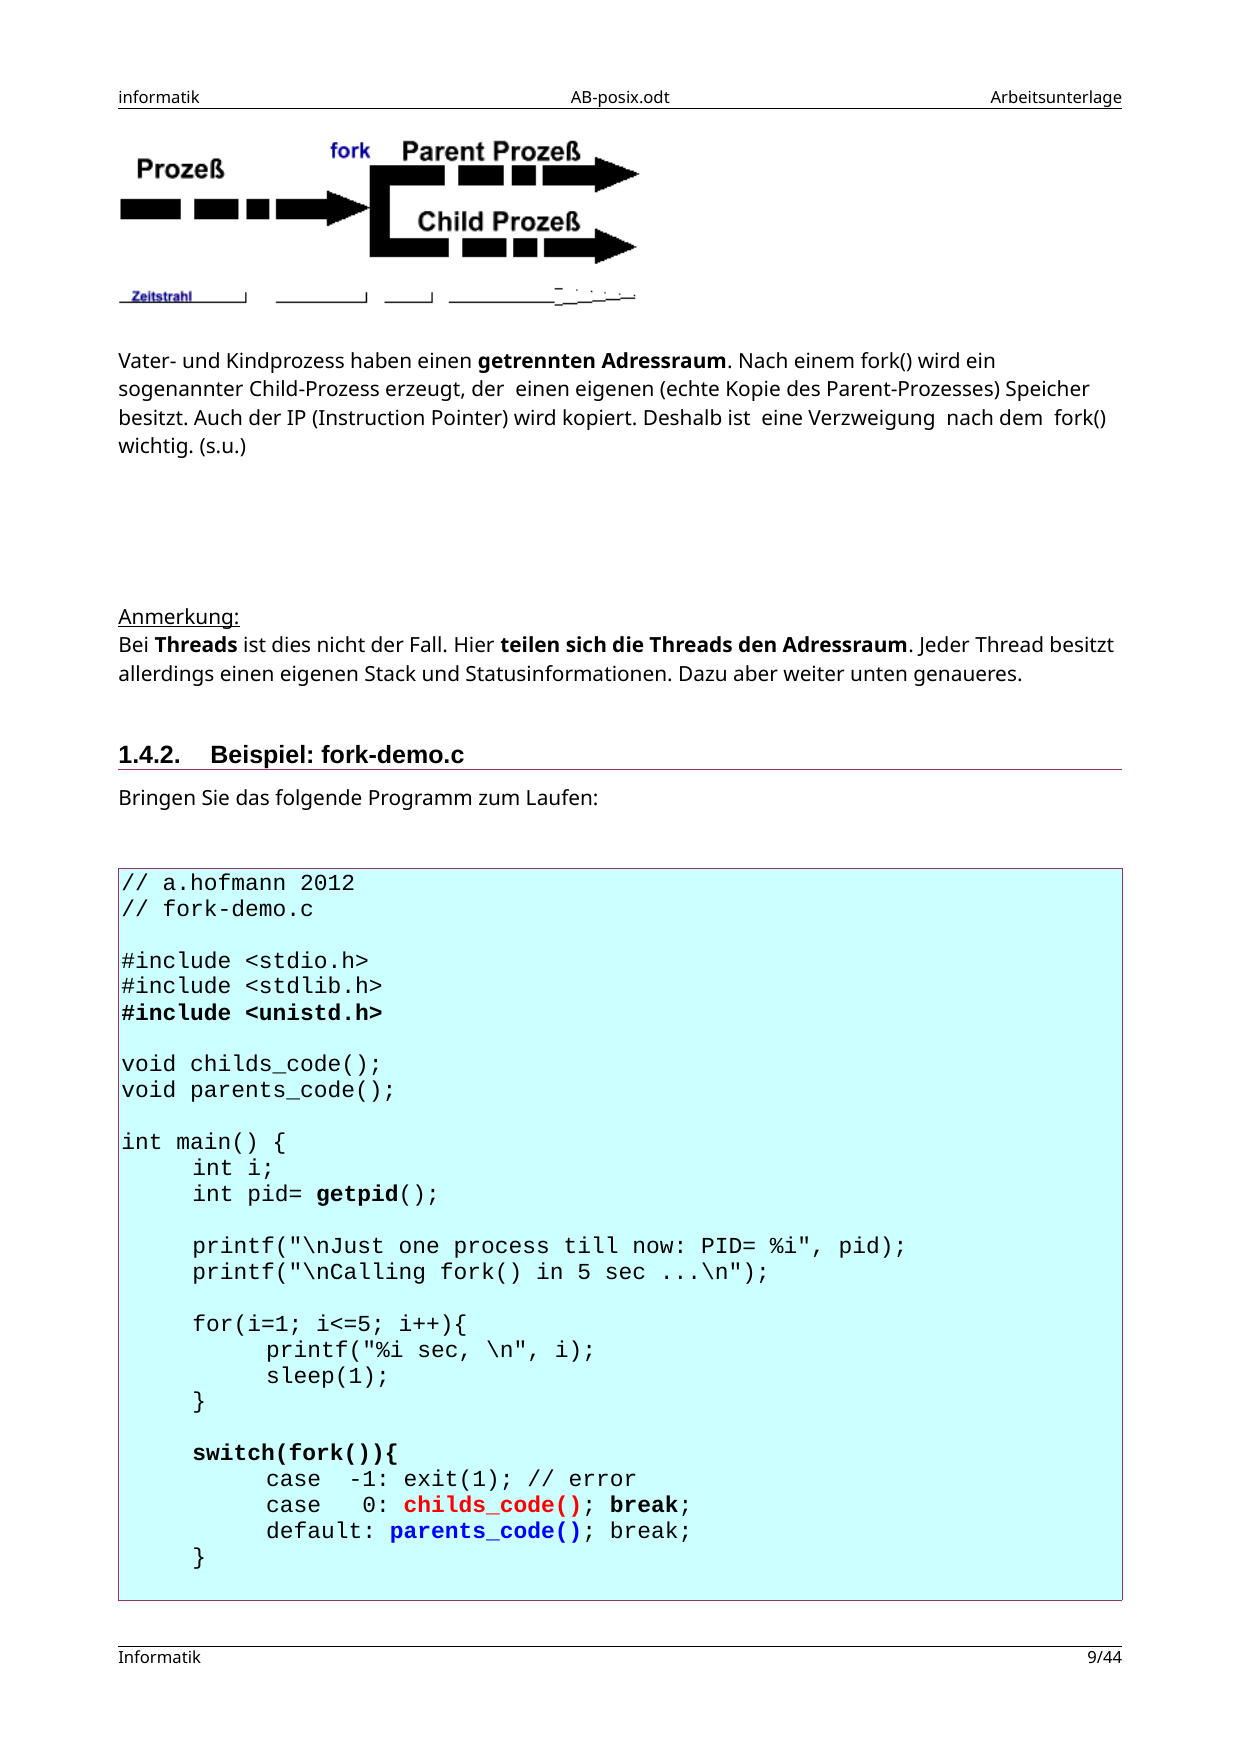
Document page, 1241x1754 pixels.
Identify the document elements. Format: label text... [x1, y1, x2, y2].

picture [118, 137, 642, 318]
text printf("\nJust one process till now: PID= %i", pid); [119, 1231, 1122, 1257]
text case 0: childs_code(); break; [119, 1491, 1122, 1517]
text for(i=1; i<=5; i++){ [119, 1309, 1122, 1335]
text void childs_code(); [119, 1050, 1122, 1076]
text // a.hofmann 2012 [119, 869, 1122, 894]
text } [119, 1387, 1122, 1413]
text case -1: exit(1); // error [119, 1465, 1122, 1491]
text int i; [119, 1153, 1122, 1179]
text void parents_code(); [119, 1076, 1122, 1102]
text switch(fork()){ [119, 1439, 1122, 1465]
subtitle Beispiel: fork-demo.c [118, 741, 1122, 769]
text sleep(1); [119, 1361, 1122, 1387]
text int pid= getpid(); [119, 1179, 1122, 1205]
text } [119, 1542, 1122, 1568]
text Bringen Sie das folgende Programm zum Laufen: [118, 783, 1122, 868]
text #include <stdio.h> [119, 946, 1122, 972]
text int main() { [119, 1127, 1122, 1153]
text Vater- und Kindprozess haben einen getrennten Adressraum. Nach einem fork() wird ein sogenannter Child-Prozess erzeugt, der einen eigenen (echte Kopie des Parent-Prozesses) Speicher besitzt. Auch der IP (Instruction Pointer) wird kopiert. Deshalb ist eine Verzweigung nach dem fork() wichtig. (s.u.) Anmerkung: Bei Threads ist dies nicht der Fall. Hier teilen sich die Threads den Adressraum. Jeder Thread besitzt allerdings einen eigenen Stack und Statusinformationen. Dazu aber weiter unten genaueres. [118, 346, 1122, 716]
text // fork-demo.c [119, 894, 1122, 920]
text printf("%i sec, \n", i); [119, 1335, 1122, 1361]
text #include <unistd.h> [119, 998, 1122, 1024]
text #include <stdlib.h> [119, 972, 1122, 998]
text default: parents_code(); break; [119, 1517, 1122, 1542]
text printf("\nCalling fork() in 5 sec ...\n"); [119, 1257, 1122, 1283]
